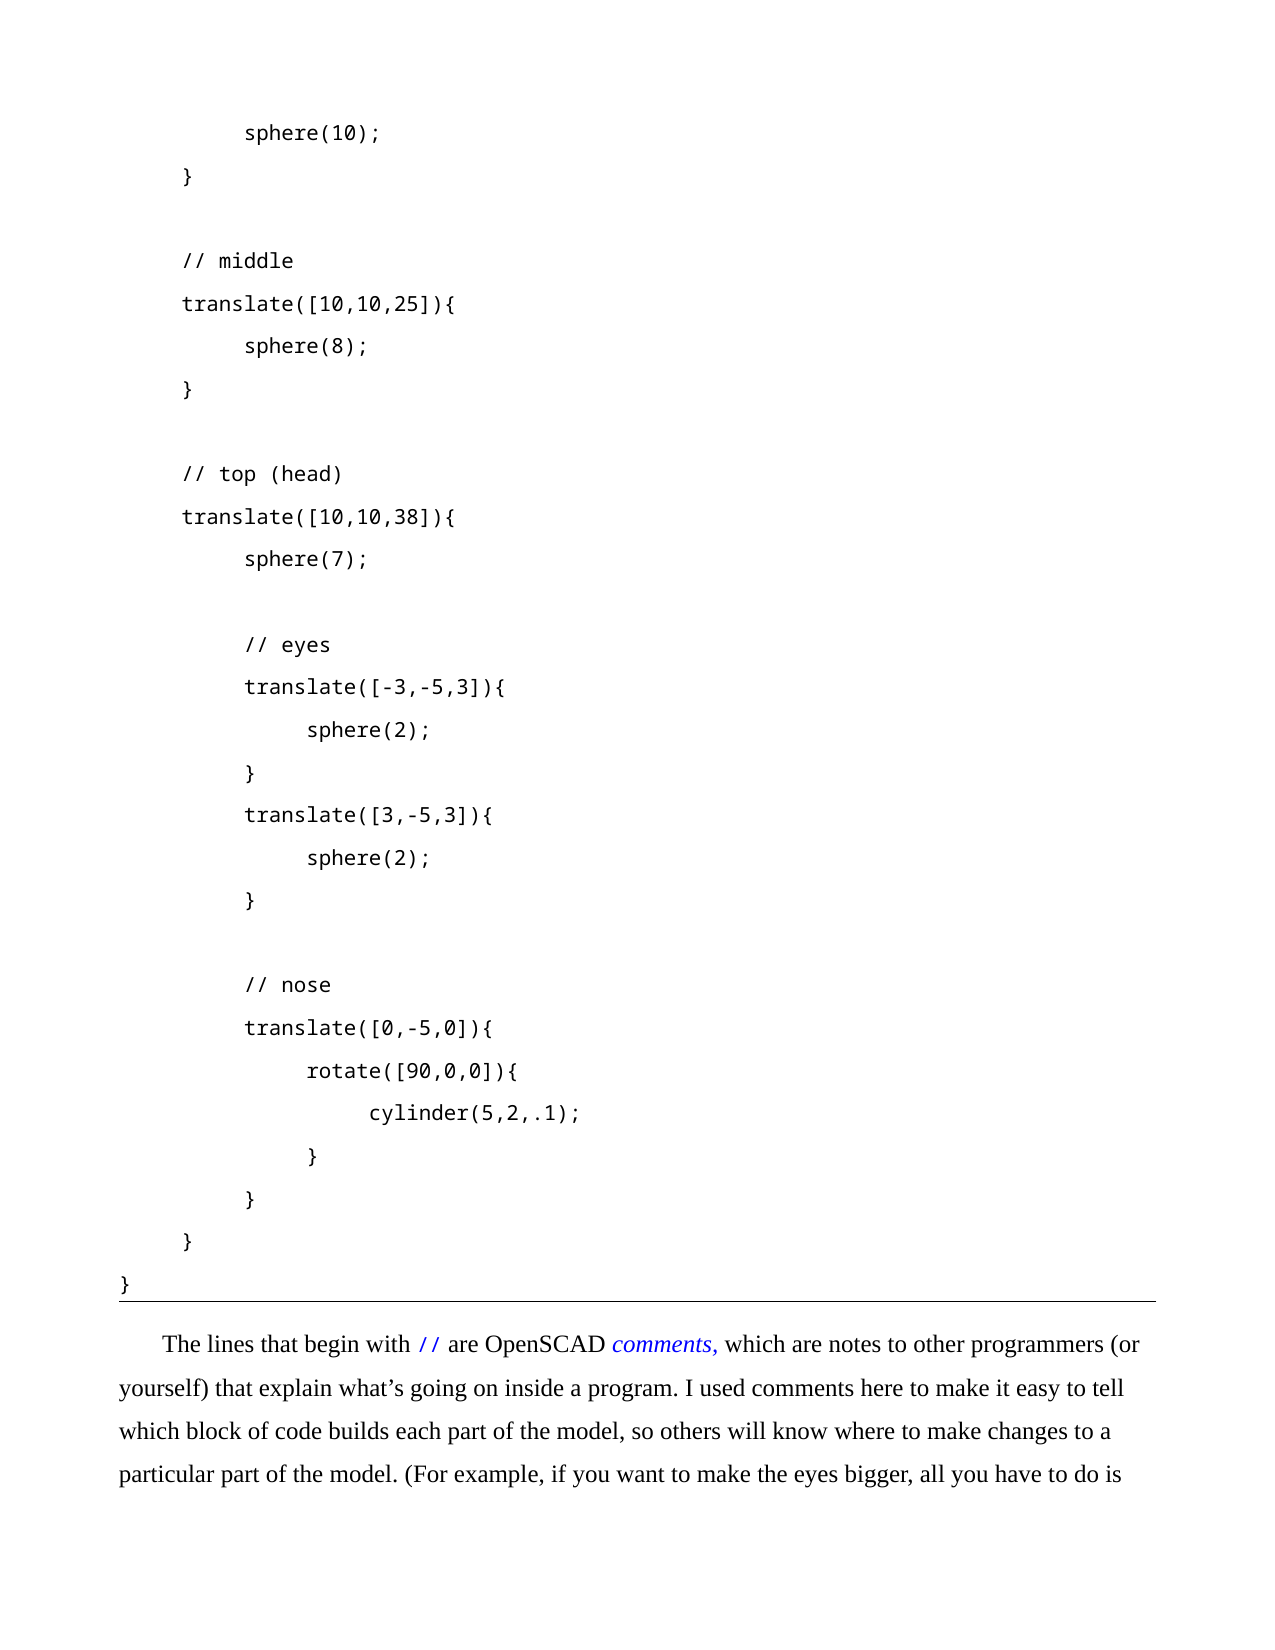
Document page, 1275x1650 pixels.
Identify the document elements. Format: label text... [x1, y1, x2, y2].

text // nose [118, 971, 1156, 999]
text } [118, 758, 1156, 786]
text } [118, 1226, 1156, 1255]
text } [118, 161, 1156, 189]
text } [118, 1184, 1156, 1212]
text sphere(10); [118, 118, 1156, 147]
text sphere(2); [118, 843, 1156, 871]
text translate([3,-5,3]){ [118, 800, 1156, 829]
text sphere(2); [118, 715, 1156, 743]
text } [118, 1269, 1156, 1302]
text // eyes [118, 630, 1156, 658]
text translate([10,10,38]){ [118, 502, 1156, 530]
text translate([10,10,25]){ [118, 289, 1156, 317]
text sphere(7); [118, 544, 1156, 573]
text rotate([90,0,0]){ [118, 1056, 1156, 1084]
text // top (head) [118, 459, 1156, 488]
text The lines that begin with // are OpenSCAD comments, which are notes to other programmers (or yourself) that explain what’s going on inside a program. I used comments here to make it easy to tell which block of code builds each part of the model, so others will know where to make changes to a particular part of the model. (For example, if you want to make the eyes bigger, all you have to do is [118, 1329, 1156, 1488]
text translate([0,-5,0]){ [118, 1013, 1156, 1042]
text } [118, 885, 1156, 914]
text cylinder(5,2,.1); [118, 1098, 1156, 1127]
text } [118, 374, 1156, 403]
text } [118, 1141, 1156, 1169]
text translate([-3,-5,3]){ [118, 672, 1156, 701]
text sphere(8); [118, 332, 1156, 360]
text // middle [118, 246, 1156, 275]
